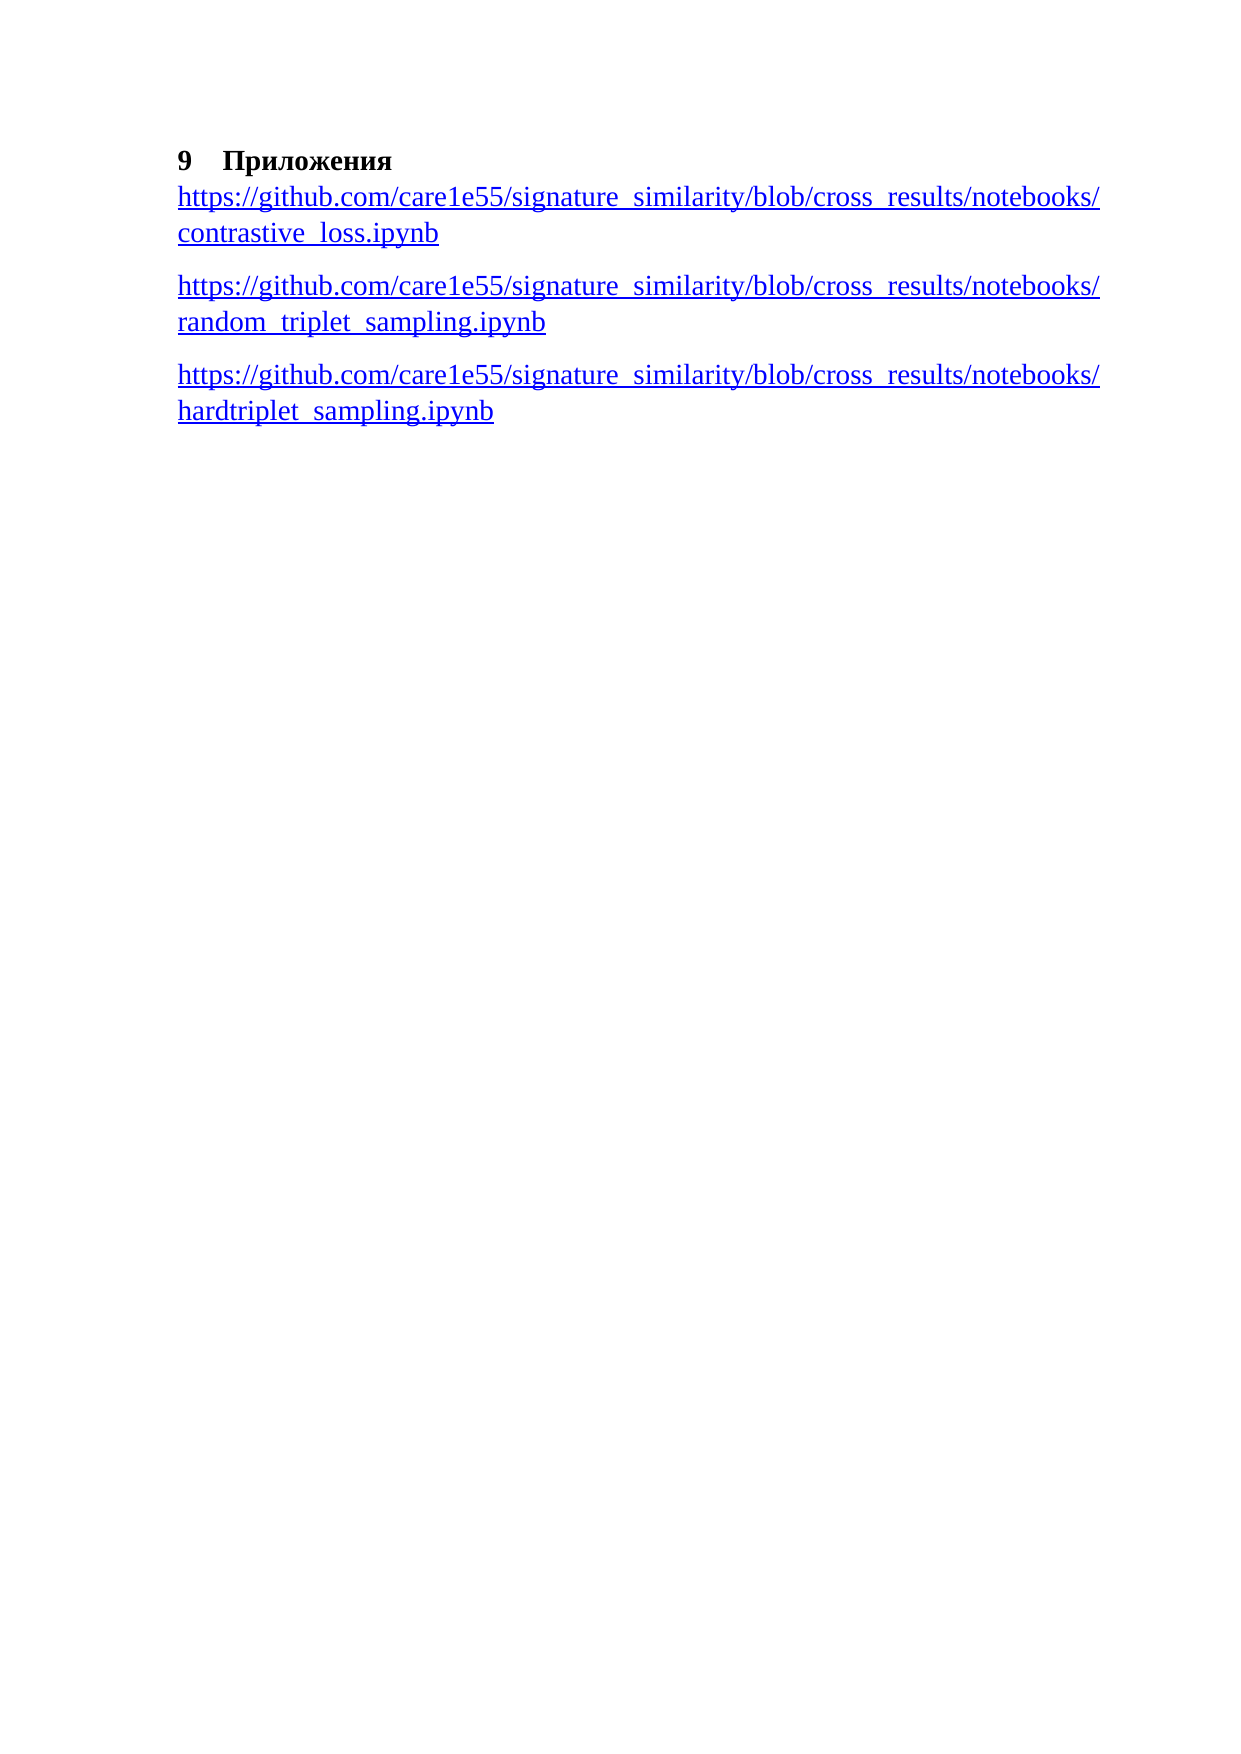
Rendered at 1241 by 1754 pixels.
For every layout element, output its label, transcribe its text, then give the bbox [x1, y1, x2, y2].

subtitle Приложения [177, 143, 1152, 177]
text https://github.com/care1e55/signature_similarity/blob/cross_results/notebooks/random_triplet_sampling.ipynb [177, 268, 1152, 338]
text https://github.com/care1e55/signature_similarity/blob/cross_results/notebooks/hardtriplet_sampling.ipynb [177, 357, 1152, 427]
text https://github.com/care1e55/signature_similarity/blob/cross_results/notebooks/contrastive_loss.ipynb [177, 179, 1152, 249]
